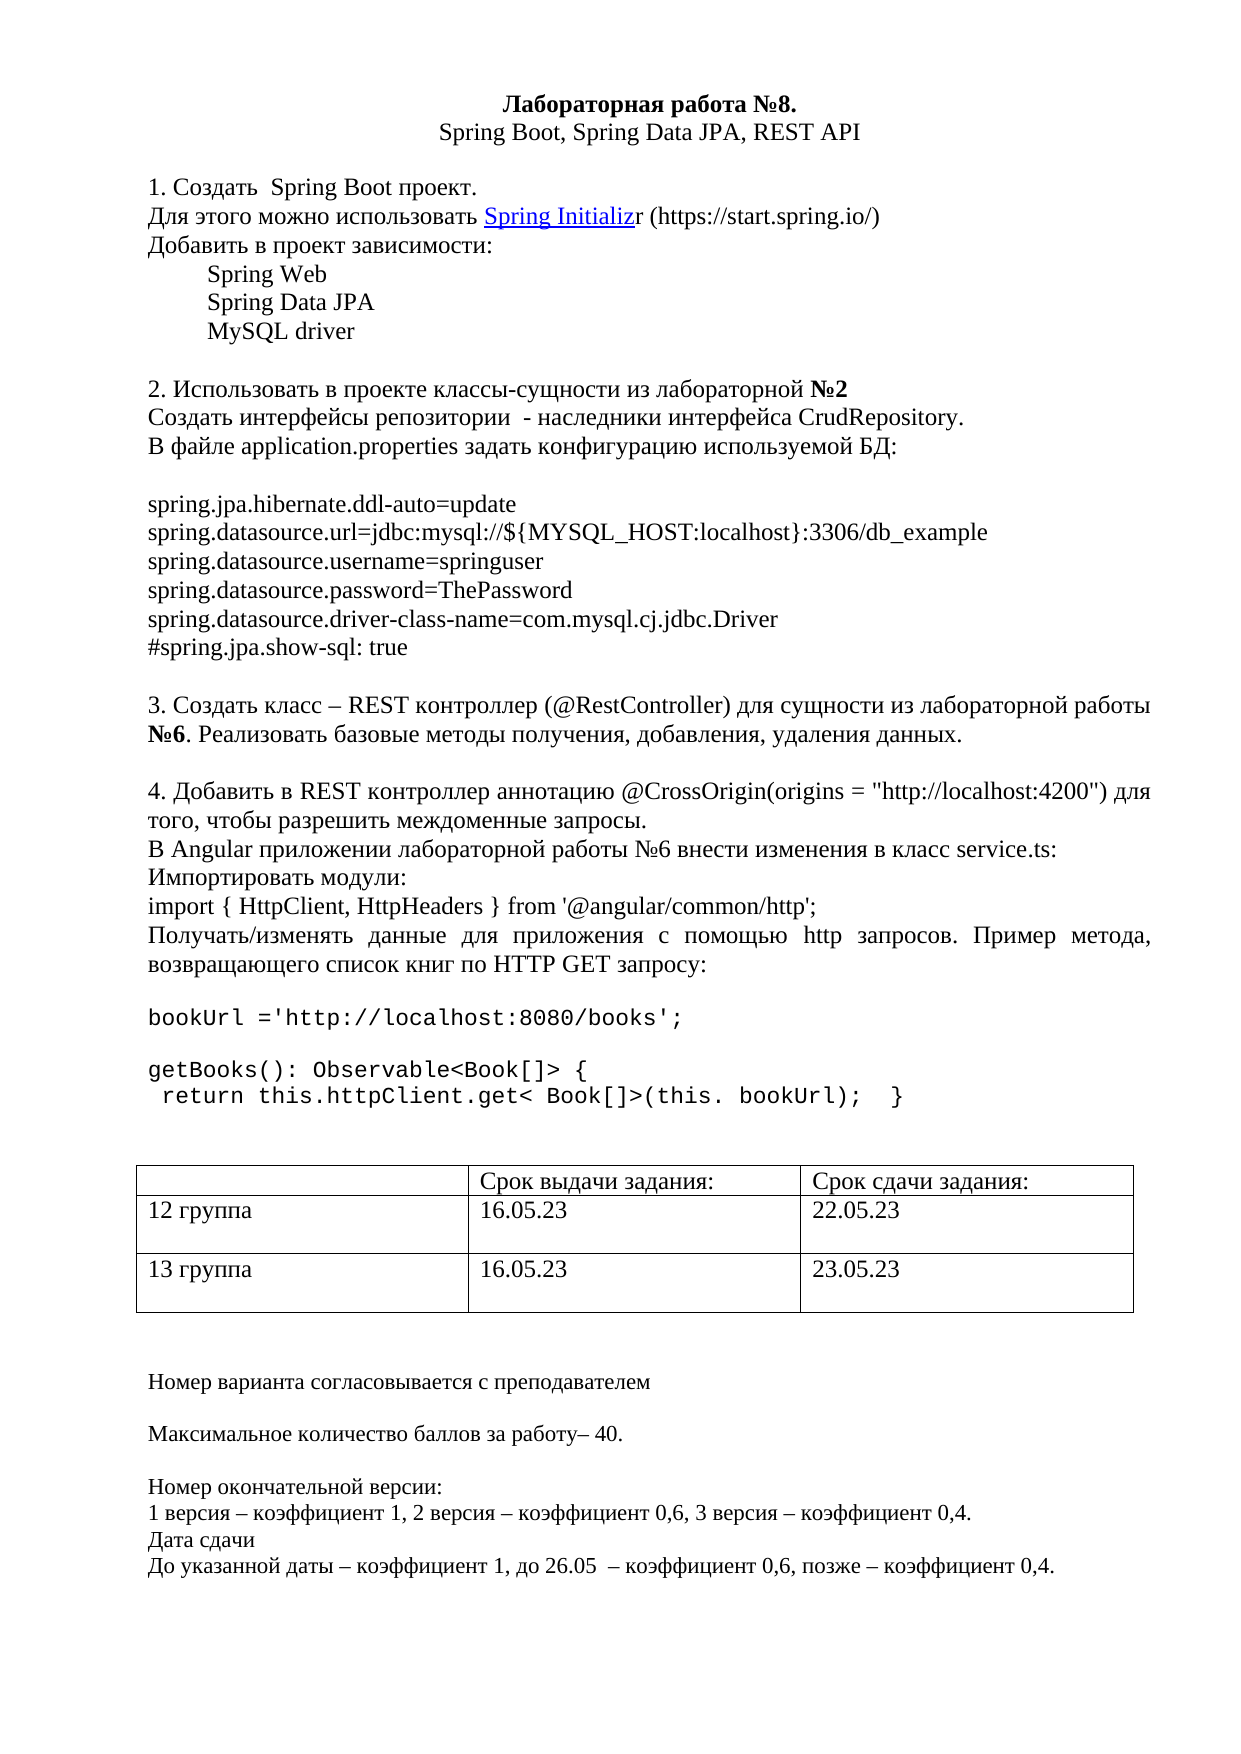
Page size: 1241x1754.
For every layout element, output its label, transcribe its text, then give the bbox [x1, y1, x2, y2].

text getBooks(): Observable<Book[]> { [148, 1058, 1152, 1084]
table_cell 22.05.23 [801, 1196, 1133, 1253]
text spring.datasource.username=springuser [148, 546, 1152, 575]
text 2. Использовать в проекте классы-сущности из лабораторной №2 [148, 374, 1152, 402]
text Добавить в проект зависимости: [148, 230, 1152, 259]
table_cell 16.05.23 [469, 1196, 800, 1253]
text MySQL driver [207, 316, 1152, 345]
text Импортировать модули: [148, 862, 1152, 891]
text #spring.jpa.show-sql: true [148, 632, 1152, 661]
text return this.httpClient.get< Book[]>(this. bookUrl); } [148, 1084, 1152, 1110]
text spring.datasource.password=ThePassword [148, 575, 1152, 604]
table_cell 23.05.23 [801, 1254, 1133, 1312]
text 3. Создать класс – REST контроллер (@RestController) для сущности из лабораторной работы №6. Реализовать базовые методы получения, добавления, удаления данных. [148, 690, 1152, 747]
table_header [137, 1166, 468, 1194]
text Spring Data JPA [207, 287, 1152, 316]
text Spring Boot, Spring Data JPA, REST API [148, 117, 1152, 146]
text Создать интерфейсы репозитории - наследники интерфейса CrudRepository. [148, 402, 1152, 431]
text В Angular приложении лабораторной работы №6 внести изменения в класс service.ts: [148, 834, 1152, 862]
text До указанной даты – коэффициент 1, до 26.05 – коэффициент 0,6, позже – коэффициент 0,4. [148, 1552, 1152, 1578]
text Spring Web [207, 259, 1152, 287]
text Максимальное количество баллов за работу– 40. [148, 1420, 1152, 1447]
text 4. Добавить в REST контроллер аннотацию @CrossOrigin(origins = "http://localhost:4200") для того, чтобы разрешить междоменные запросы. [148, 776, 1152, 834]
table_cell 16.05.23 [469, 1254, 800, 1312]
text bookUrl ='http://localhost:8080/books'; [148, 1006, 1152, 1032]
text Дата сдачи [148, 1526, 1152, 1552]
text spring.datasource.url=jdbc:mysql://${MYSQL_HOST:localhost}:3306/db_example [148, 517, 1152, 546]
text Номер варианта согласовывается с преподавателем [148, 1368, 1152, 1394]
text spring.jpa.hibernate.ddl-auto=update [148, 489, 1152, 517]
text import { HttpClient, HttpHeaders } from '@angular/common/http'; [148, 891, 1152, 920]
text Получать/изменять данные для приложения с помощью http запросов. Пример метода, возвращающего список книг по HTTP GET запросу: [148, 920, 1152, 977]
text В файле application.properties задать конфигурацию используемой БД: [148, 431, 1152, 460]
text Лабораторная работа №8. [148, 89, 1152, 117]
table_cell 12 группа [137, 1196, 468, 1253]
text Номер окончательной версии: [148, 1473, 1152, 1499]
text 1. Создать Spring Boot проект. [148, 172, 1152, 201]
text Для этого можно использовать Spring Initializr (https://start.spring.io/) [148, 201, 1152, 230]
table_cell 13 группа [137, 1254, 468, 1312]
text spring.datasource.driver-class-name=com.mysql.cj.jdbc.Driver [148, 604, 1152, 632]
text 1 версия – коэффициент 1, 2 версия – коэффициент 0,6, 3 версия – коэффициент 0,4. [148, 1499, 1152, 1526]
table_header Срок выдачи задания: [469, 1166, 800, 1194]
table_header Срок сдачи задания: [801, 1166, 1133, 1194]
